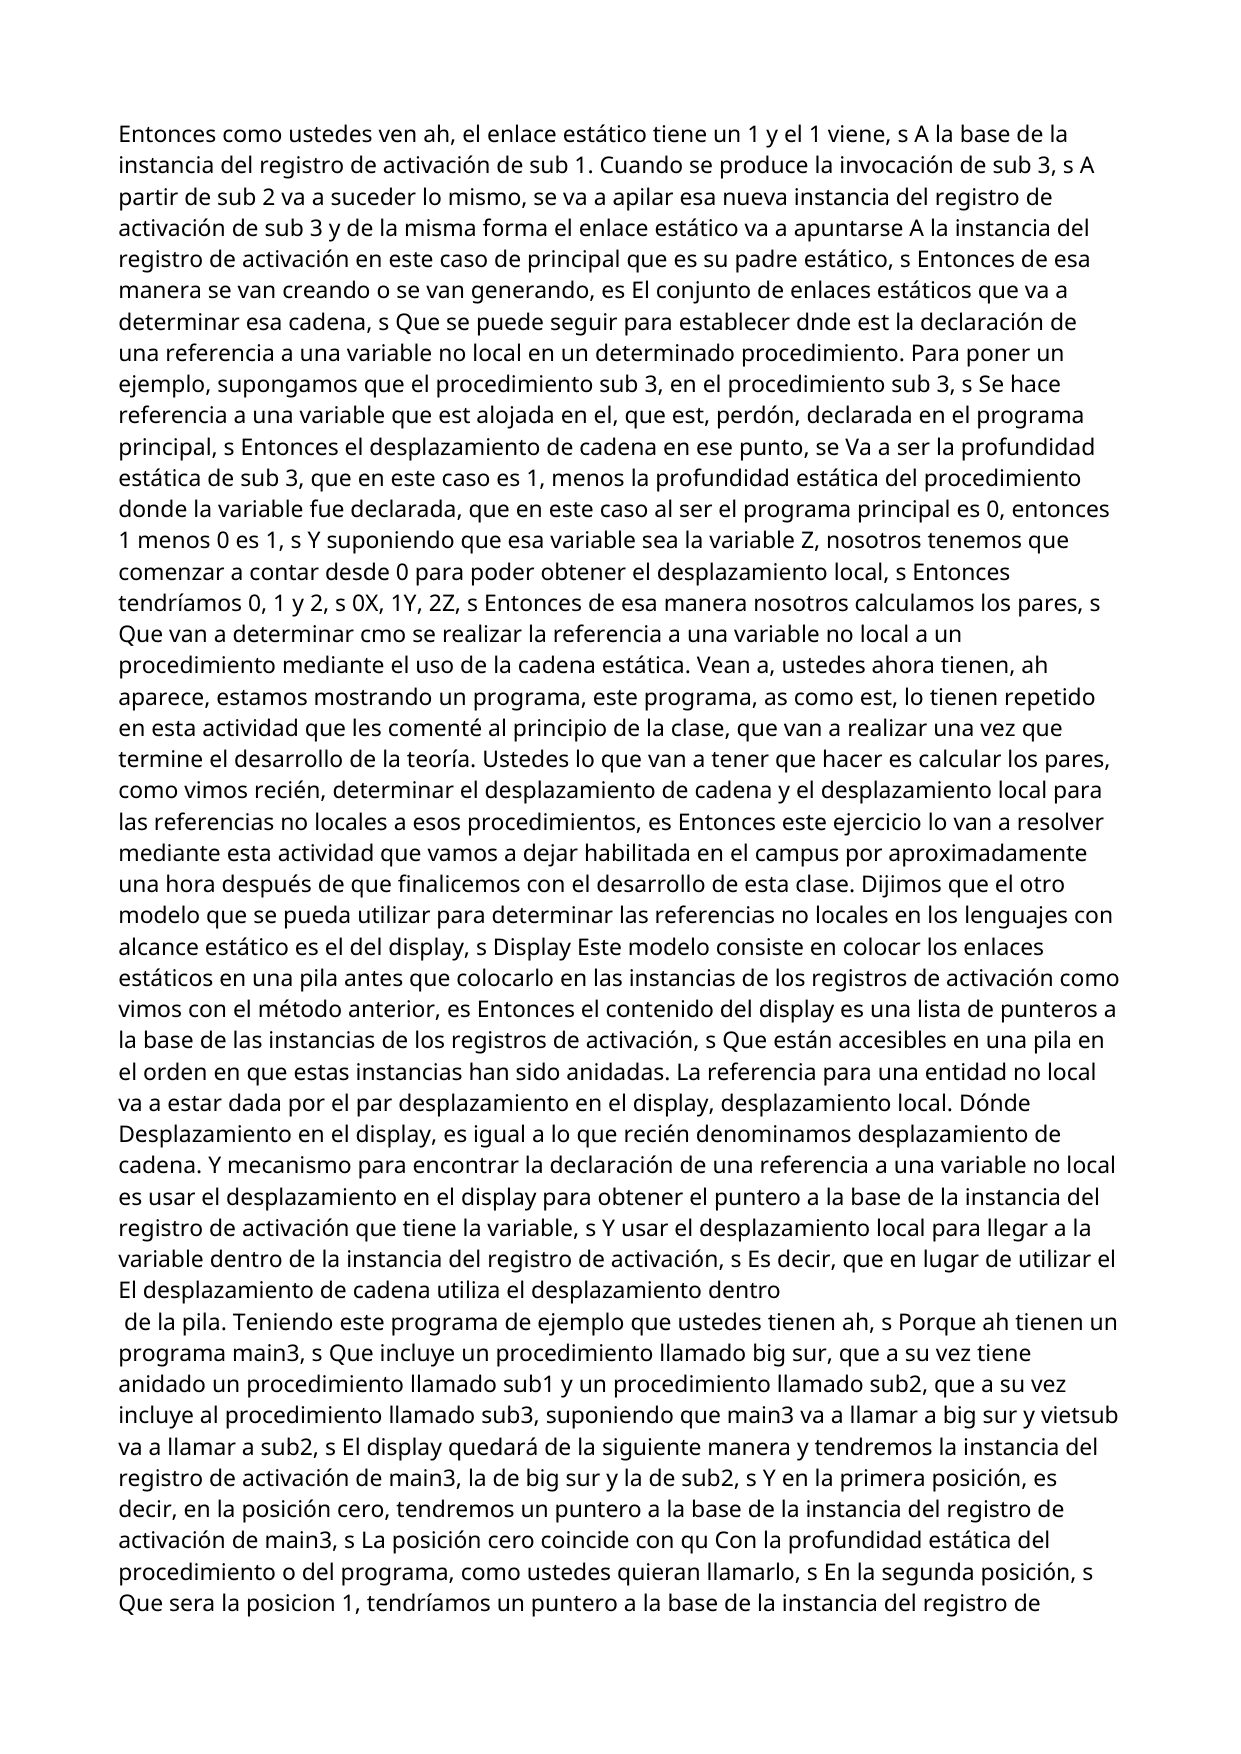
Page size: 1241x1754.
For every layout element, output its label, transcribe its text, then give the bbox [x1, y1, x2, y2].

text Entonces como ustedes ven ah, el enlace estático tiene un 1 y el 1 viene, s A la base de la instancia del registro de activación de sub 1. Cuando se produce la invocación de sub 3, s A partir de sub 2 va a suceder lo mismo, se va a apilar esa nueva instancia del registro de activación de sub 3 y de la misma forma el enlace estático va a apuntarse A la instancia del registro de activación en este caso de principal que es su padre estático, s Entonces de esa manera se van creando o se van generando, es El conjunto de enlaces estáticos que va a determinar esa cadena, s Que se puede seguir para establecer dnde est la declaración de una referencia a una variable no local en un determinado procedimiento. Para poner un ejemplo, supongamos que el procedimiento sub 3, en el procedimiento sub 3, s Se hace referencia a una variable que est alojada en el, que est, perdón, declarada en el programa principal, s Entonces el desplazamiento de cadena en ese punto, se Va a ser la profundidad estática de sub 3, que en este caso es 1, menos la profundidad estática del procedimiento donde la variable fue declarada, que en este caso al ser el programa principal es 0, entonces 1 menos 0 es 1, s Y suponiendo que esa variable sea la variable Z, nosotros tenemos que comenzar a contar desde 0 para poder obtener el desplazamiento local, s Entonces tendríamos 0, 1 y 2, s 0X, 1Y, 2Z, s Entonces de esa manera nosotros calculamos los pares, s Que van a determinar cmo se realizar la referencia a una variable no local a un procedimiento mediante el uso de la cadena estática. Vean a, ustedes ahora tienen, ah aparece, estamos mostrando un programa, este programa, as como est, lo tienen repetido en esta actividad que les comenté al principio de la clase, que van a realizar una vez que termine el desarrollo de la teoría. Ustedes lo que van a tener que hacer es calcular los pares, como vimos recién, determinar el desplazamiento de cadena y el desplazamiento local para las referencias no locales a esos procedimientos, es Entonces este ejercicio lo van a resolver mediante esta actividad que vamos a dejar habilitada en el campus por aproximadamente una hora después de que finalicemos con el desarrollo de esta clase. Dijimos que el otro modelo que se pueda utilizar para determinar las referencias no locales en los lenguajes con alcance estático es el del display, s Display Este modelo consiste en colocar los enlaces estáticos en una pila antes que colocarlo en las instancias de los registros de activación como vimos con el método anterior, es Entonces el contenido del display es una lista de punteros a la base de las instancias de los registros de activación, s Que están accesibles en una pila en el orden en que estas instancias han sido anidadas. La referencia para una entidad no local va a estar dada por el par desplazamiento en el display, desplazamiento local. Dónde Desplazamiento en el display, es igual a lo que recién denominamos desplazamiento de cadena. Y mecanismo para encontrar la declaración de una referencia a una variable no local es usar el desplazamiento en el display para obtener el puntero a la base de la instancia del registro de activación que tiene la variable, s Y usar el desplazamiento local para llegar a la variable dentro de la instancia del registro de activación, s Es decir, que en lugar de utilizar el El desplazamiento de cadena utiliza el desplazamiento dentro [118, 118, 1122, 1306]
text de la pila. Teniendo este programa de ejemplo que ustedes tienen ah, s Porque ah tienen un programa main3, s Que incluye un procedimiento llamado big sur, que a su vez tiene anidado un procedimiento llamado sub1 y un procedimiento llamado sub2, que a su vez incluye al procedimiento llamado sub3, suponiendo que main3 va a llamar a big sur y vietsub va a llamar a sub2, s El display quedará de la siguiente manera y tendremos la instancia del registro de activación de main3, la de big sur y la de sub2, s Y en la primera posición, es decir, en la posición cero, tendremos un puntero a la base de la instancia del registro de activación de main3, s La posición cero coincide con qu Con la profundidad estática del procedimiento o del programa, como ustedes quieran llamarlo, s En la segunda posición, s Que sera la posicion 1, tendríamos un puntero a la base de la instancia del registro de [118, 1306, 1122, 1618]
